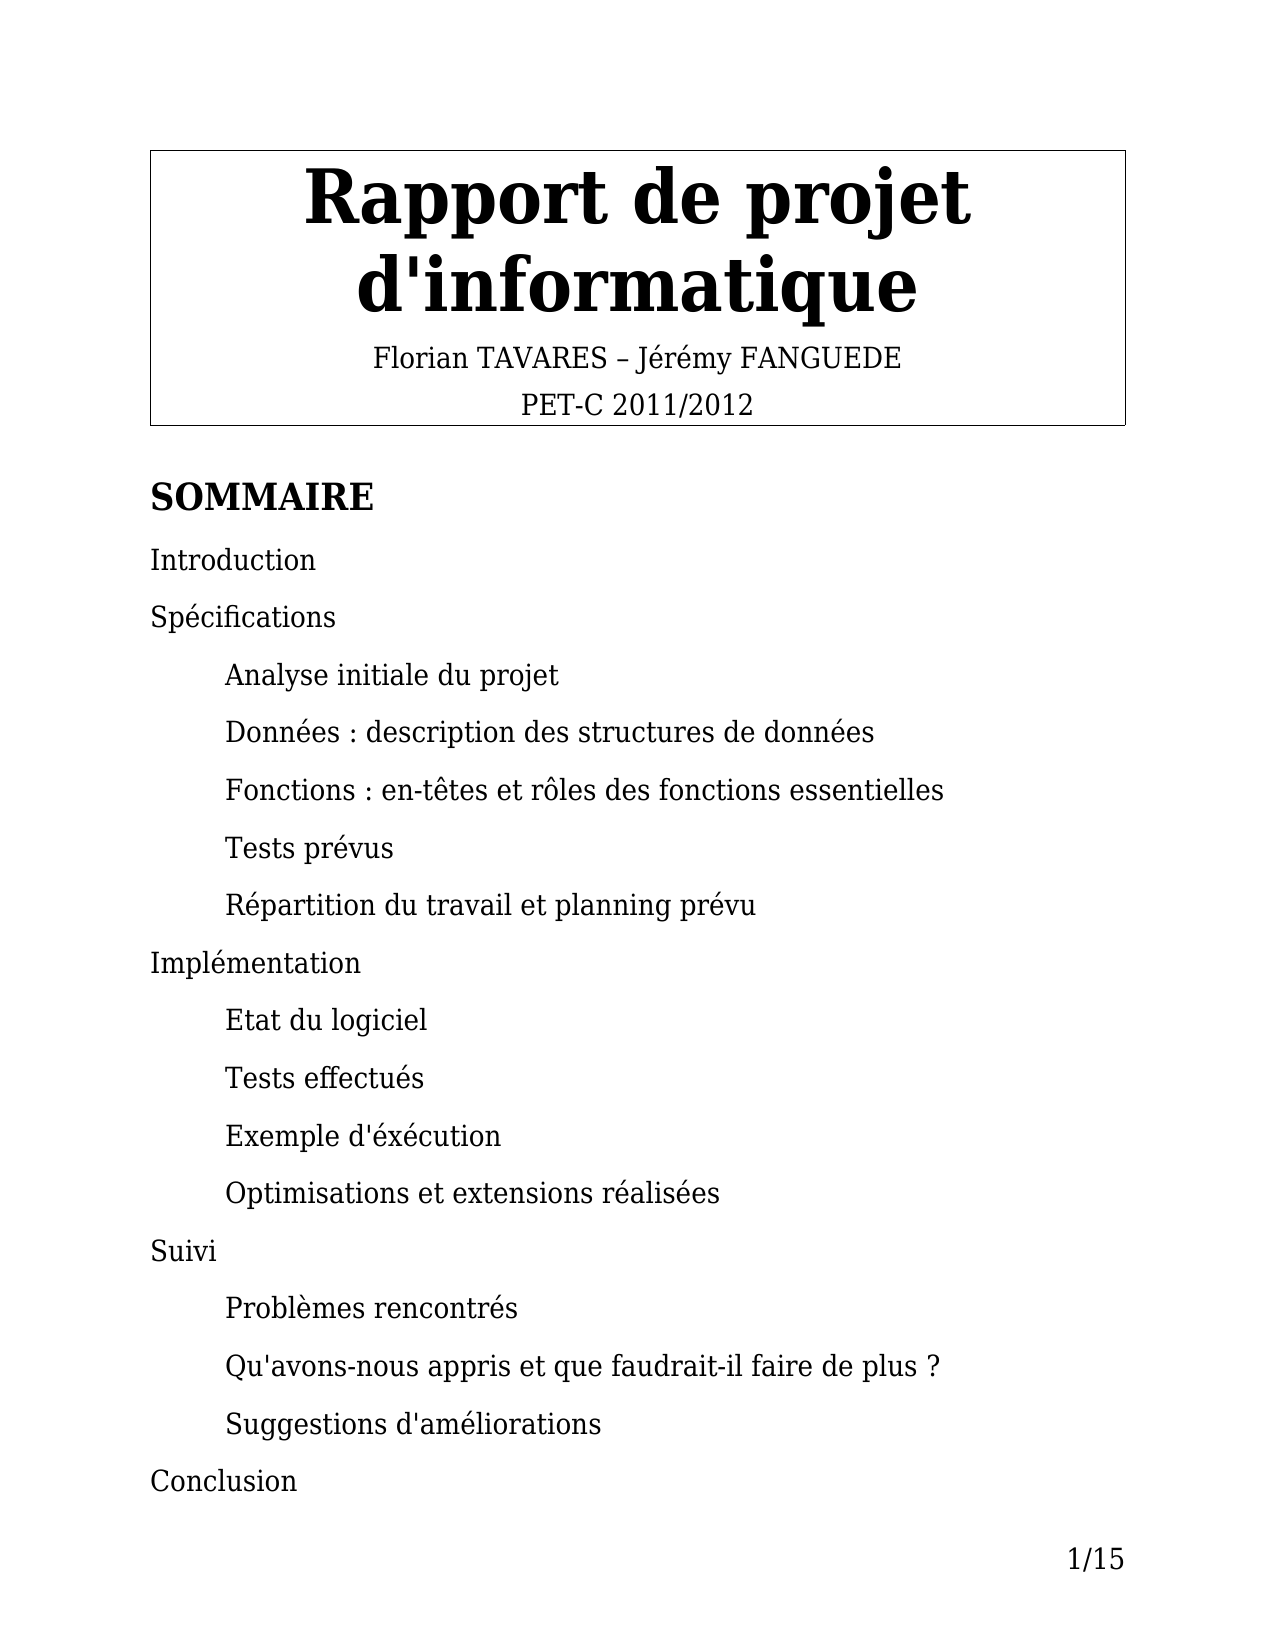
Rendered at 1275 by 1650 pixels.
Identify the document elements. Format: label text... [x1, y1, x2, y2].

subtitle Exemple d'éxécution [150, 1119, 1125, 1153]
subtitle Implémentation [150, 946, 1125, 980]
subtitle Analyse initiale du projet [150, 658, 1125, 692]
subtitle Spécifications [150, 601, 1125, 634]
subtitle Optimisations et extensions réalisées [150, 1177, 1125, 1211]
subtitle Florian TAVARES – Jérémy FANGUEDE [151, 339, 1125, 376]
subtitle Tests effectués [150, 1061, 1125, 1095]
subtitle Conclusion [150, 1464, 1125, 1498]
subtitle Introduction [150, 543, 1125, 577]
subtitle Etat du logiciel [150, 1004, 1125, 1038]
subtitle Données : description des structures de données [150, 716, 1125, 750]
subtitle Qu'avons-nous appris et que faudrait-il faire de plus ? [150, 1349, 1125, 1383]
subtitle Fonctions : en-têtes et rôles des fonctions essentielles [150, 773, 1125, 807]
subtitle Suggestions d'améliorations [150, 1407, 1125, 1441]
subtitle Répartition du travail et planning prévu [150, 888, 1125, 922]
subtitle Suivi [150, 1234, 1125, 1268]
subtitle SOMMAIRE [150, 475, 1125, 519]
subtitle Rapport de projet d'informatique [151, 151, 1125, 329]
subtitle PET-C 2011/2012 [151, 385, 1125, 425]
subtitle Problèmes rencontrés [150, 1292, 1125, 1326]
subtitle Tests prévus [150, 831, 1125, 865]
